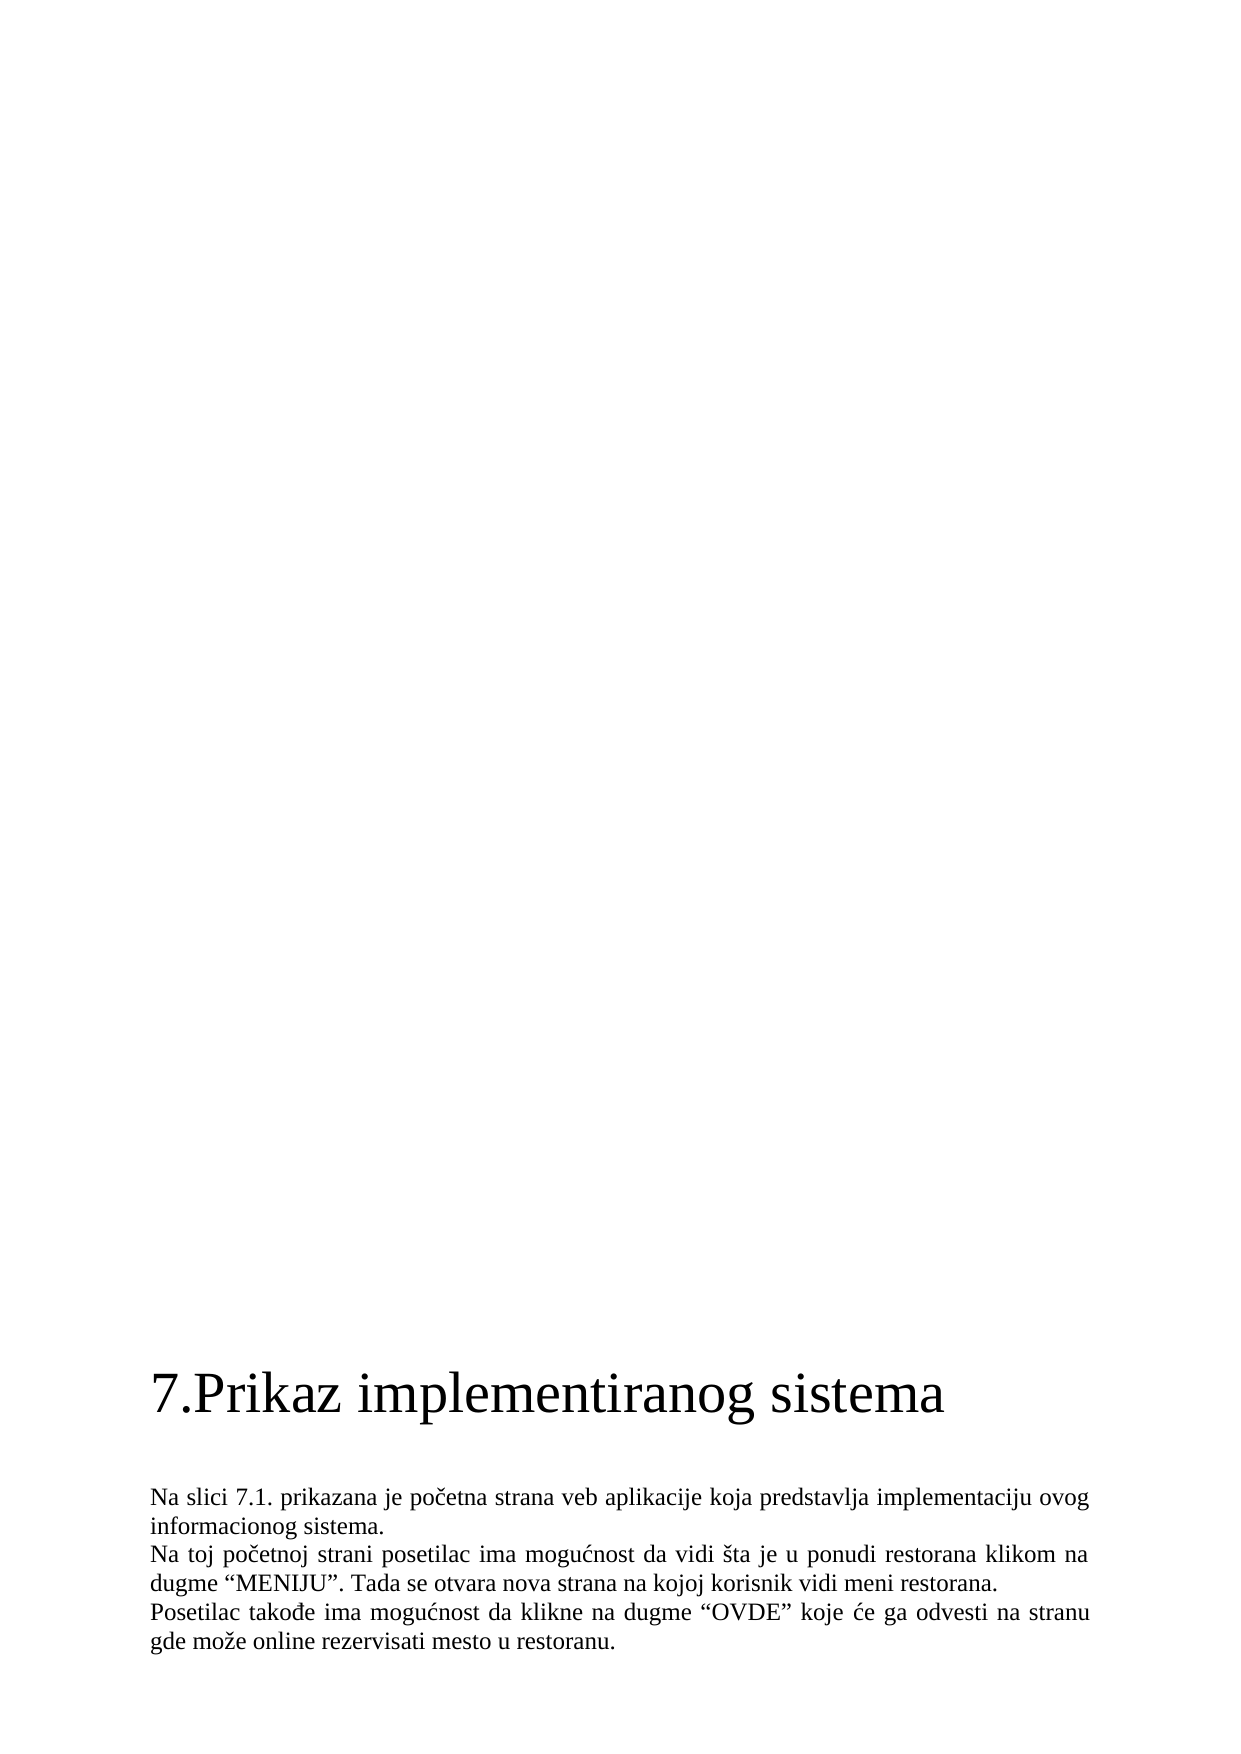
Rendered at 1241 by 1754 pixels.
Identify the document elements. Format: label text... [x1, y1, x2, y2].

text Na toj početnoj strani posetilac ima mogućnost da vidi šta je u ponudi restorana klikom na dugme “MENIJU”. Tada se otvara nova strana na kojoj korisnik vidi meni restorana. [150, 1539, 1090, 1597]
text Na slici 7.1. prikazana je početna strana veb aplikacije koja predstavlja implementaciju ovog informacionog sistema. [150, 1482, 1090, 1539]
text Posetilac takođe ima mogućnost da klikne na dugme “OVDE” koje će ga odvesti na stranu gde može online rezervisati mesto u restoranu. [150, 1597, 1090, 1654]
text 7.Prikaz implementiranog sistema [150, 1357, 1090, 1424]
